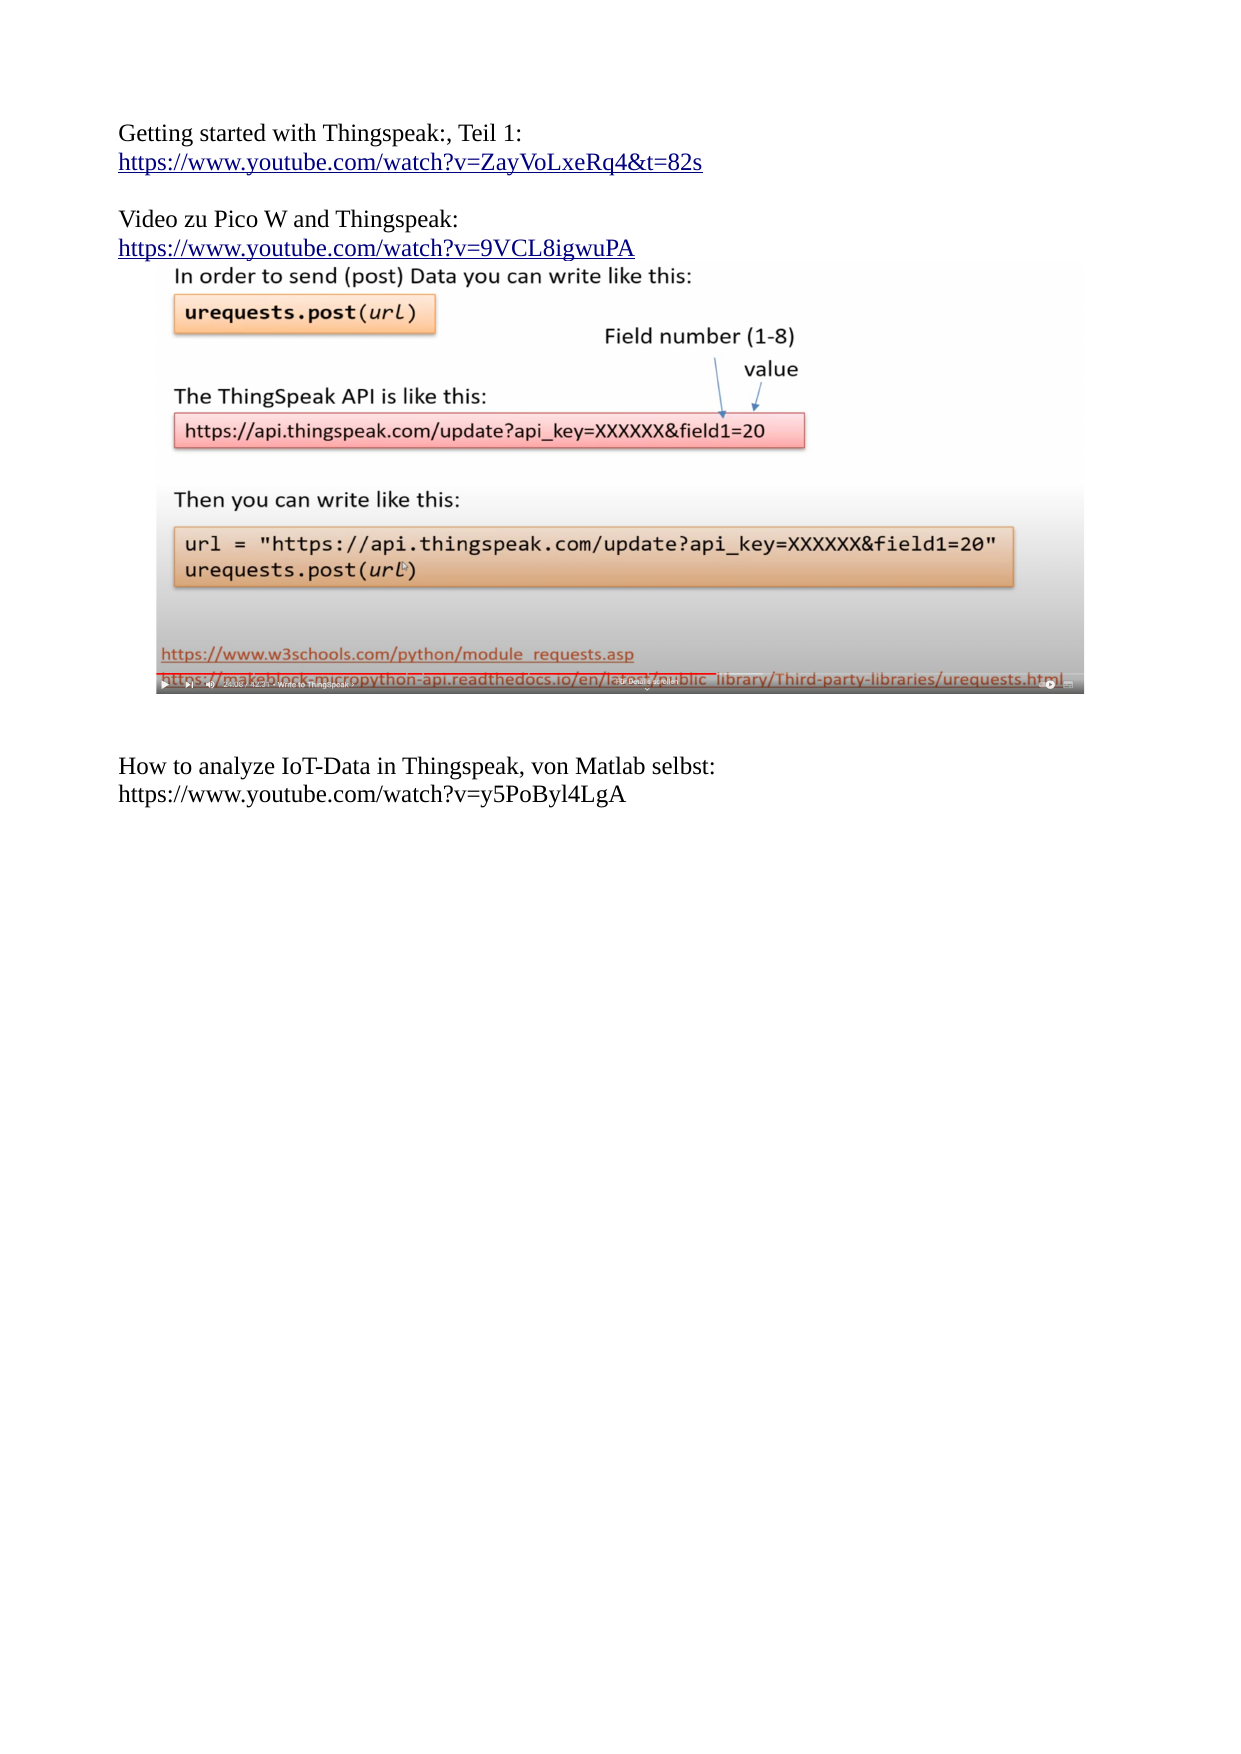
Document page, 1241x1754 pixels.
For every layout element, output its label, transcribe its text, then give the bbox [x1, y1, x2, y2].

text How to analyze IoT-Data in Thingspeak, von Matlab selbst: [118, 751, 1122, 779]
text Video zu Pico W and Thingspeak: https://www.youtube.com/watch?v=9VCL8igwuPA [118, 204, 1122, 262]
picture [156, 261, 1085, 694]
text https://www.youtube.com/watch?v=ZayVoLxeRq4&t=82s [118, 147, 1122, 176]
text Getting started with Thingspeak:, Teil 1: [118, 118, 1122, 147]
text https://www.youtube.com/watch?v=y5PoByl4LgA [118, 779, 1122, 808]
